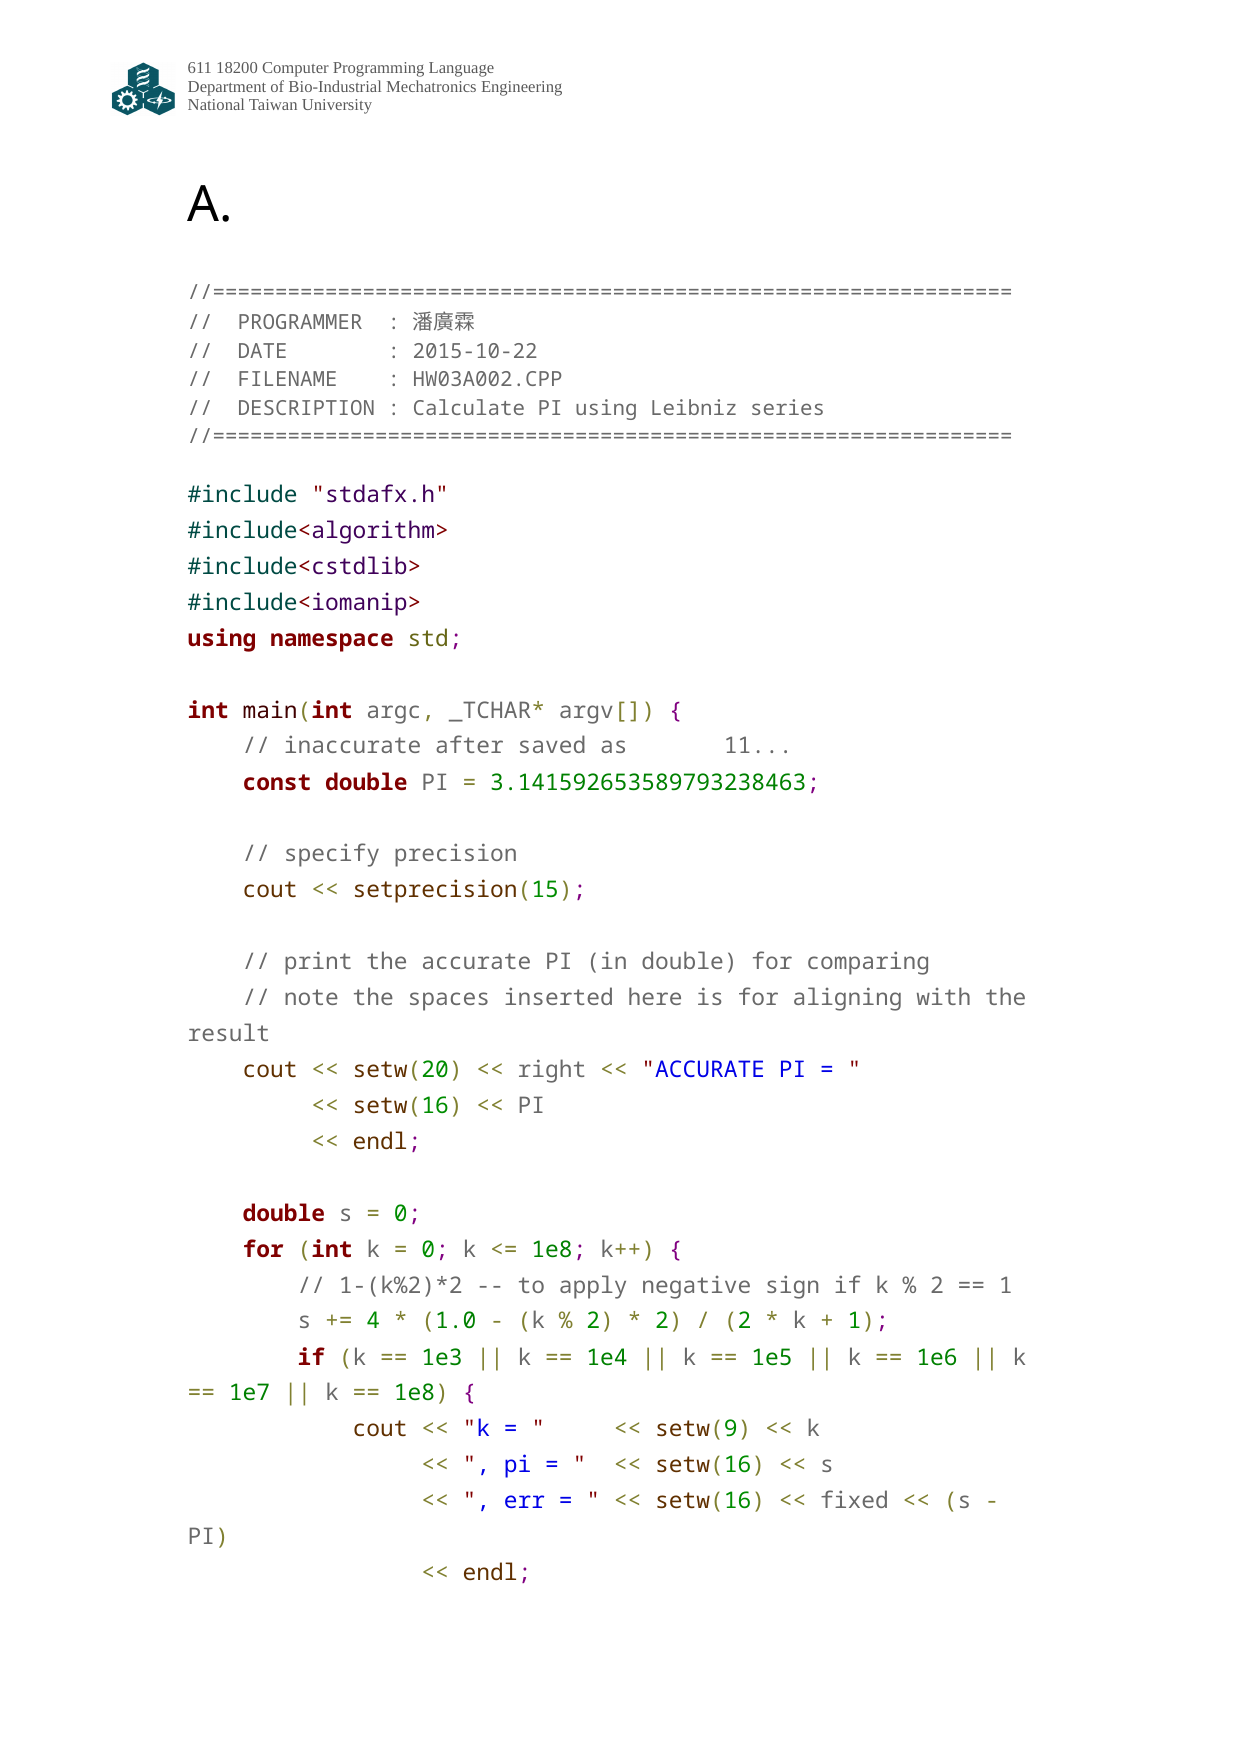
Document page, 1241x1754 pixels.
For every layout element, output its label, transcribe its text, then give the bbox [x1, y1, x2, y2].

text // inaccurate after saved as 11... [187, 729, 1053, 761]
text // FILENAME : HW03A002.CPP [187, 364, 1053, 393]
text cout << setprecision(15); [187, 873, 1053, 904]
text // specify precision [187, 837, 1053, 868]
text cout << "k = " << setw(9) << k [187, 1412, 1053, 1443]
text #include<iomanip> [187, 586, 1053, 617]
text if (k == 1e3 || k == 1e4 || k == 1e5 || k == 1e6 || k == 1e7 || k == 1e8) { [187, 1340, 1053, 1408]
text cout << setw(20) << right << "ACCURATE PI = " [187, 1053, 1053, 1084]
text s += 4 * (1.0 - (k % 2) * 2) / (2 * k + 1); [187, 1304, 1053, 1336]
text using namespace std; [187, 622, 1053, 653]
text // PROGRAMMER : 潘廣霖 [187, 305, 1053, 336]
text << endl; [187, 1125, 1053, 1156]
text << ", pi = " << setw(16) << s [187, 1448, 1053, 1479]
text << ", err = " << setw(16) << fixed << (s - PI) [187, 1484, 1053, 1551]
text // 1-(k%2)*2 -- to apply negative sign if k % 2 == 1 [187, 1268, 1053, 1300]
text << setw(16) << PI [187, 1089, 1053, 1120]
text // DATE : 2015-10-22 [187, 336, 1053, 364]
text #include "stdafx.h" [187, 478, 1053, 509]
text // print the accurate PI (in double) for comparing [187, 945, 1053, 976]
text //================================================================ [187, 421, 1053, 449]
text // note the spaces inserted here is for aligning with the result [187, 981, 1053, 1048]
text double s = 0; [187, 1197, 1053, 1228]
text //================================================================ [187, 277, 1053, 305]
text const double PI = 3.141592653589793238463; [187, 765, 1053, 797]
text << endl; [187, 1556, 1053, 1587]
text #include<algorithm> [187, 514, 1053, 545]
text // DESCRIPTION : Calculate PI using Leibniz series [187, 393, 1053, 421]
text int main(int argc, _TCHAR* argv[]) { [187, 693, 1053, 725]
text for (int k = 0; k <= 1e8; k++) { [187, 1233, 1053, 1264]
text A. [187, 164, 1053, 239]
text #include<cstdlib> [187, 550, 1053, 581]
